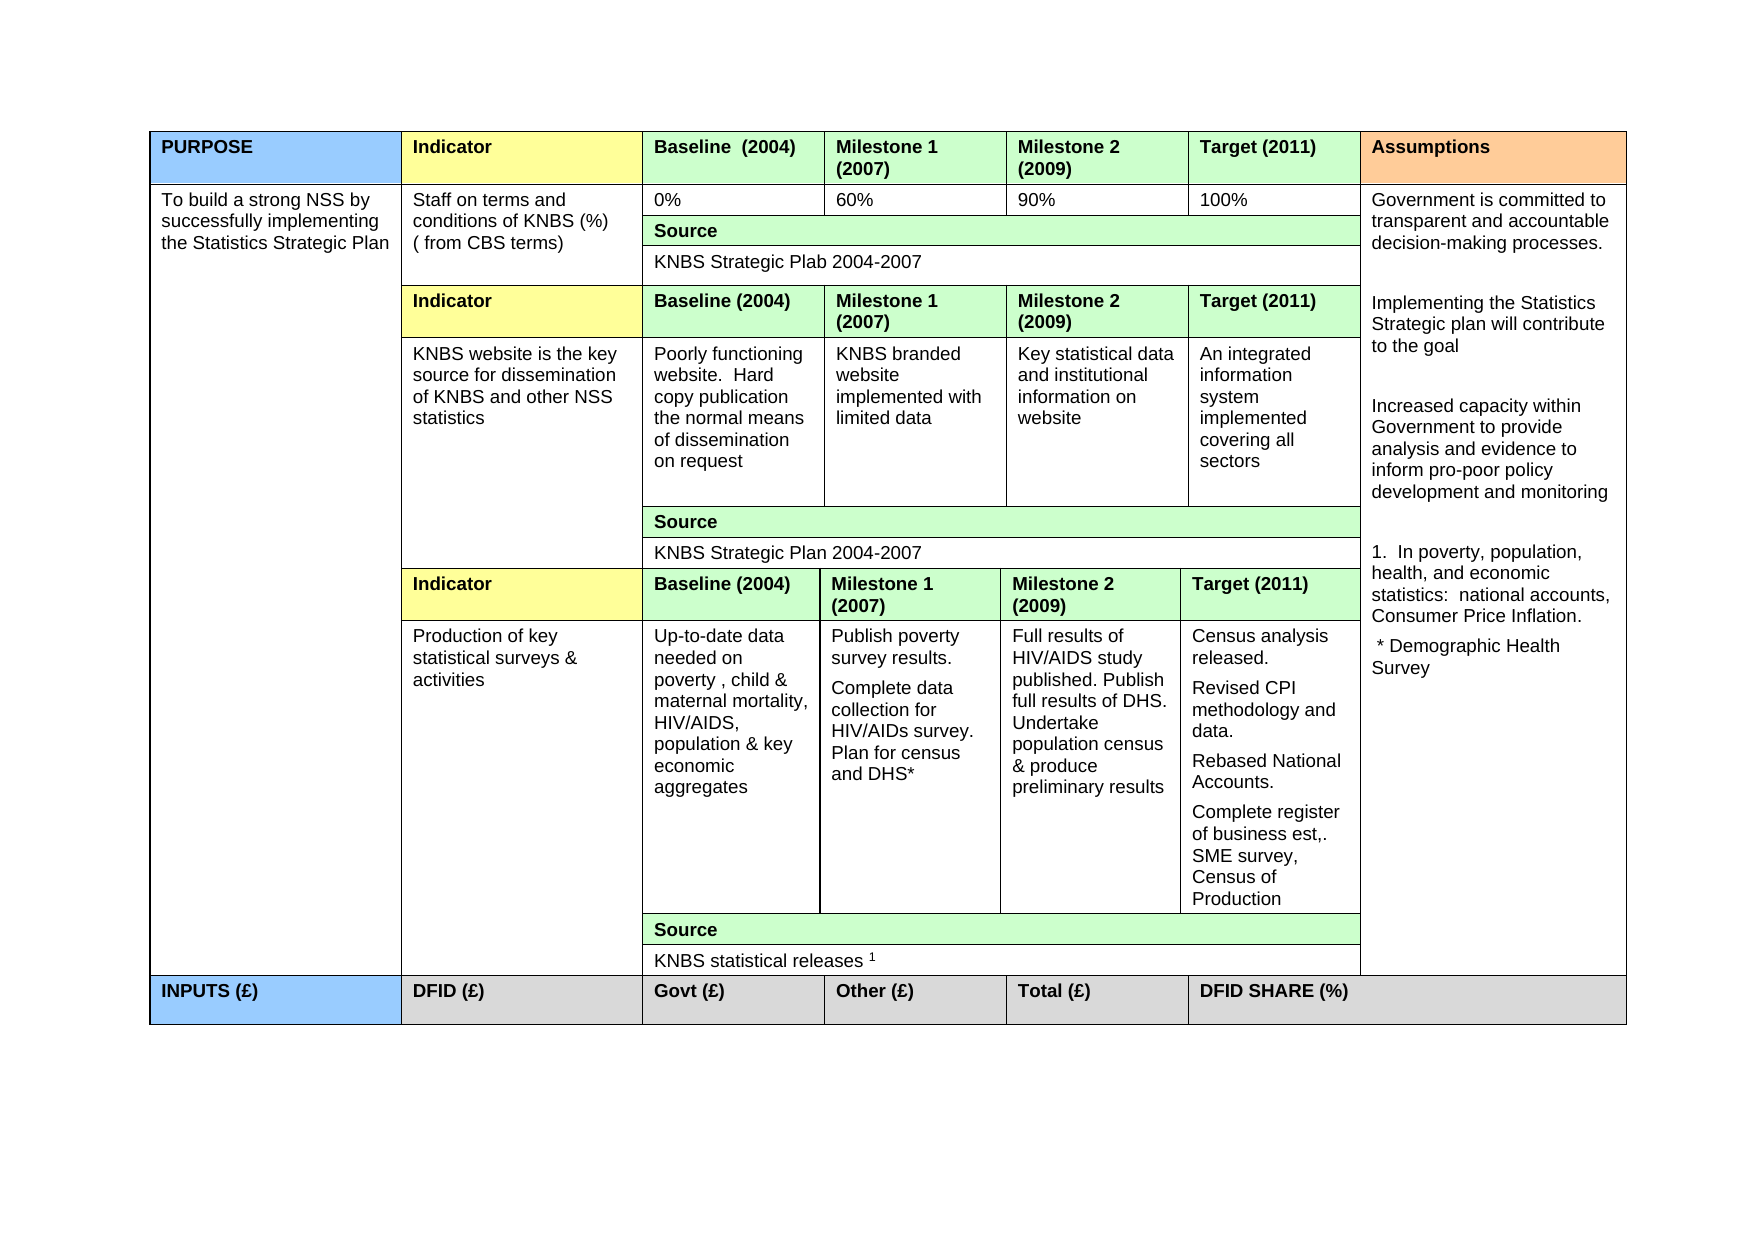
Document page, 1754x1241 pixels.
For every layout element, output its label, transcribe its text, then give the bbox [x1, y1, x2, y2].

table_cell Baseline (2004) [643, 569, 819, 620]
table_cell Indicator [402, 132, 642, 183]
table_cell Baseline (2004) [643, 286, 824, 337]
table_cell Milestone 2 (2009) [1007, 132, 1188, 183]
table_cell Indicator [402, 569, 642, 620]
table_cell Other (£) [825, 976, 1006, 1024]
table_cell Target (2011) [1189, 132, 1360, 183]
table_cell Baseline (2004) [643, 132, 824, 183]
table_cell Milestone 2 (2009) [1007, 286, 1188, 337]
table_cell Source [643, 216, 1360, 245]
table_cell Milestone 1 (2007) [825, 286, 1006, 337]
table_cell DFID (£) [402, 976, 642, 1024]
table_cell Source [643, 914, 1360, 944]
table_cell KNBS statistical releases 1 [643, 945, 1360, 975]
table_cell Key statistical data and institutional information on website [1007, 338, 1188, 506]
table_cell KNBS Strategic Plan 2004-2007 [643, 538, 1360, 568]
table_cell Publish poverty survey results. Complete data collection for HIV/AIDs survey. Plan for census and DHS* [821, 621, 1000, 913]
table_cell Source [643, 507, 1360, 537]
table_cell Target (2011) [1181, 569, 1360, 620]
table_cell Staff on terms and conditions of KNBS (%)( from CBS terms) [402, 185, 642, 284]
table_cell KNBS website is the key source for dissemination of KNBS and other NSS statistics [402, 338, 642, 568]
table_cell Government is committed to transparent and accountable decision-making processes. Implementing the Statistics Strategic plan will contribute to the goal Increased capacity within Government to provide analysis and evidence to inform pro-poor policy development and monitoring 1. In poverty, population, health, and economic statistics: national accounts, Consumer Price Inflation. * Demographic Health Survey [1361, 185, 1626, 975]
table_cell Production of key statistical surveys & activities [402, 621, 642, 975]
table_cell To build a strong NSS by successfully implementing the Statistics Strategic Plan [151, 185, 401, 975]
table_cell Poorly functioning website. Hard copy publication the normal means of dissemination on request [643, 338, 824, 506]
table_cell Assumptions [1361, 132, 1626, 183]
table_cell Up-to-date data needed on poverty , child & maternal mortality, HIV/AIDS, population & key economic aggregates [643, 621, 819, 913]
table_cell Milestone 1 (2007) [821, 569, 1000, 620]
table_cell 0% [643, 185, 824, 214]
table_cell Indicator [402, 286, 642, 337]
table_cell Govt (£) [643, 976, 824, 1024]
table_cell Milestone 2 (2009) [1001, 569, 1180, 620]
table_cell Total (£) [1007, 976, 1188, 1024]
table_cell INPUTS (£) [151, 976, 401, 1024]
table_cell 90% [1007, 185, 1188, 214]
table_cell Milestone 1 (2007) [825, 132, 1006, 183]
table_cell Full results of HIV/AIDS study published. Publish full results of DHS. Undertake population census & produce preliminary results [1001, 621, 1180, 913]
table_cell 60% [825, 185, 1006, 214]
table_cell Census analysis released. Revised CPI methodology and data. Rebased National Accounts. Complete register of business est,. SME survey, Census of Production [1181, 621, 1360, 913]
table_cell KNBS Strategic Plab 2004-2007 [643, 246, 1360, 284]
table_cell DFID SHARE (%) [1189, 976, 1626, 1024]
table_cell An integrated information system implemented covering all sectors [1189, 338, 1360, 506]
table_cell 100% [1189, 185, 1360, 214]
table_cell Target (2011) [1189, 286, 1360, 337]
table_cell KNBS branded website implemented with limited data [825, 338, 1006, 506]
table_cell PURPOSE [151, 132, 401, 183]
